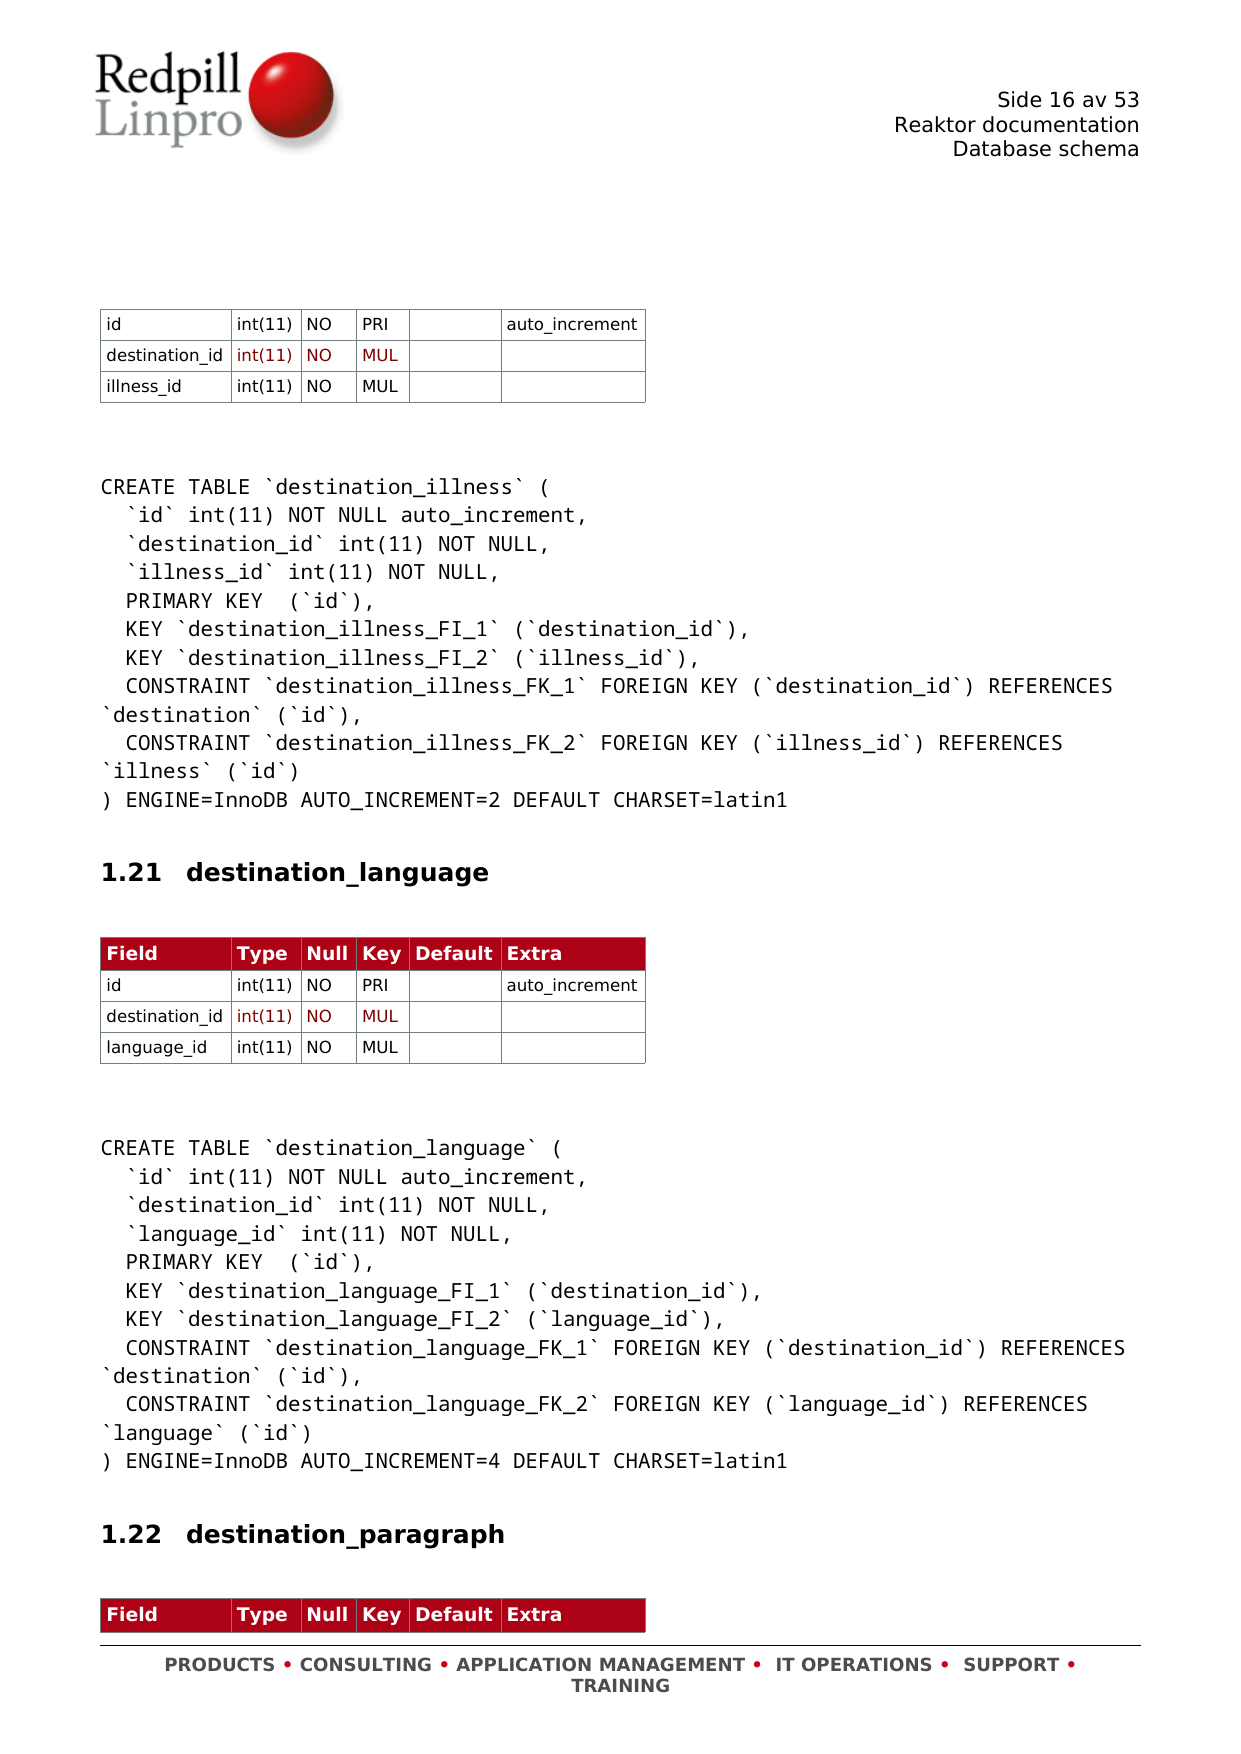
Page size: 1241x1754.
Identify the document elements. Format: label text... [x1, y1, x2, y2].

subtitle destination_language [100, 858, 1140, 888]
table_header Extra [502, 1599, 645, 1632]
table_cell [410, 1033, 501, 1063]
table_cell PRI [357, 971, 409, 1001]
table_cell [502, 341, 645, 371]
text PRIMARY KEY (`id`), [100, 586, 1140, 614]
text CONSTRAINT `destination_illness_FK_1` FOREIGN KEY (`destination_id`) REFERENCES `destination` (`id`), [100, 671, 1140, 728]
table_header Key [357, 1599, 409, 1632]
table_cell [502, 1002, 645, 1032]
table_header Key [357, 938, 409, 970]
text CONSTRAINT `destination_language_FK_1` FOREIGN KEY (`destination_id`) REFERENCES `destination` (`id`), [100, 1333, 1140, 1389]
table_cell int(11) [232, 310, 301, 340]
table_cell int(11) [232, 341, 301, 371]
table_cell [410, 372, 501, 402]
text CREATE TABLE `destination_language` ( [100, 1133, 1140, 1162]
table_header Extra [502, 938, 645, 970]
text `destination_id` int(11) NOT NULL, [100, 529, 1140, 557]
text `id` int(11) NOT NULL auto_increment, [100, 501, 1140, 529]
table_cell [410, 971, 501, 1001]
table_cell language_id [101, 1033, 231, 1063]
table_cell [410, 1002, 501, 1032]
text CREATE TABLE `destination_illness` ( [100, 472, 1140, 501]
table_cell int(11) [232, 372, 301, 402]
text `destination_id` int(11) NOT NULL, [100, 1190, 1140, 1219]
text KEY `destination_illness_FI_2` (`illness_id`), [100, 643, 1140, 671]
table_cell int(11) [232, 1033, 301, 1063]
table_header Field [101, 938, 231, 970]
text CONSTRAINT `destination_language_FK_2` FOREIGN KEY (`language_id`) REFERENCES `language` (`id`) [100, 1389, 1140, 1446]
table_cell id [101, 310, 231, 340]
table_header Type [232, 1599, 301, 1632]
table_header Field [101, 1599, 231, 1632]
subtitle destination_paragraph [100, 1520, 1140, 1549]
table_cell destination_id [101, 341, 231, 371]
table_header Default [410, 1599, 501, 1632]
table_cell illness_id [101, 372, 231, 402]
table_cell [502, 372, 645, 402]
text KEY `destination_illness_FI_1` (`destination_id`), [100, 614, 1140, 643]
text PRIMARY KEY (`id`), [100, 1247, 1140, 1276]
text CONSTRAINT `destination_illness_FK_2` FOREIGN KEY (`illness_id`) REFERENCES `illness` (`id`) [100, 728, 1140, 785]
text ) ENGINE=InnoDB AUTO_INCREMENT=4 DEFAULT CHARSET=latin1 [100, 1446, 1140, 1475]
table_cell MUL [357, 341, 409, 371]
table_cell destination_id [101, 1002, 231, 1032]
text KEY `destination_language_FI_2` (`language_id`), [100, 1304, 1140, 1333]
table_header Type [232, 938, 301, 970]
table_cell NO [302, 1033, 356, 1063]
table_cell int(11) [232, 1002, 301, 1032]
table_cell auto_increment [502, 310, 645, 340]
text `illness_id` int(11) NOT NULL, [100, 557, 1140, 586]
table_cell NO [302, 1002, 356, 1032]
table_cell id [101, 971, 231, 1001]
table_cell NO [302, 372, 356, 402]
table_cell MUL [357, 1002, 409, 1032]
table_cell NO [302, 971, 356, 1001]
table_cell [410, 341, 501, 371]
table_header Null [302, 938, 356, 970]
picture [84, 38, 346, 160]
text `language_id` int(11) NOT NULL, [100, 1219, 1140, 1247]
table_cell int(11) [232, 971, 301, 1001]
text `id` int(11) NOT NULL auto_increment, [100, 1162, 1140, 1190]
table_cell MUL [357, 372, 409, 402]
table_cell auto_increment [502, 971, 645, 1001]
text KEY `destination_language_FI_1` (`destination_id`), [100, 1276, 1140, 1304]
text ) ENGINE=InnoDB AUTO_INCREMENT=2 DEFAULT CHARSET=latin1 [100, 785, 1140, 813]
table_header Null [302, 1599, 356, 1632]
table_header Default [410, 938, 501, 970]
table_cell [502, 1033, 645, 1063]
table_cell [410, 310, 501, 340]
table_cell PRI [357, 310, 409, 340]
table_cell NO [302, 310, 356, 340]
table_cell NO [302, 341, 356, 371]
table_cell MUL [357, 1033, 409, 1063]
